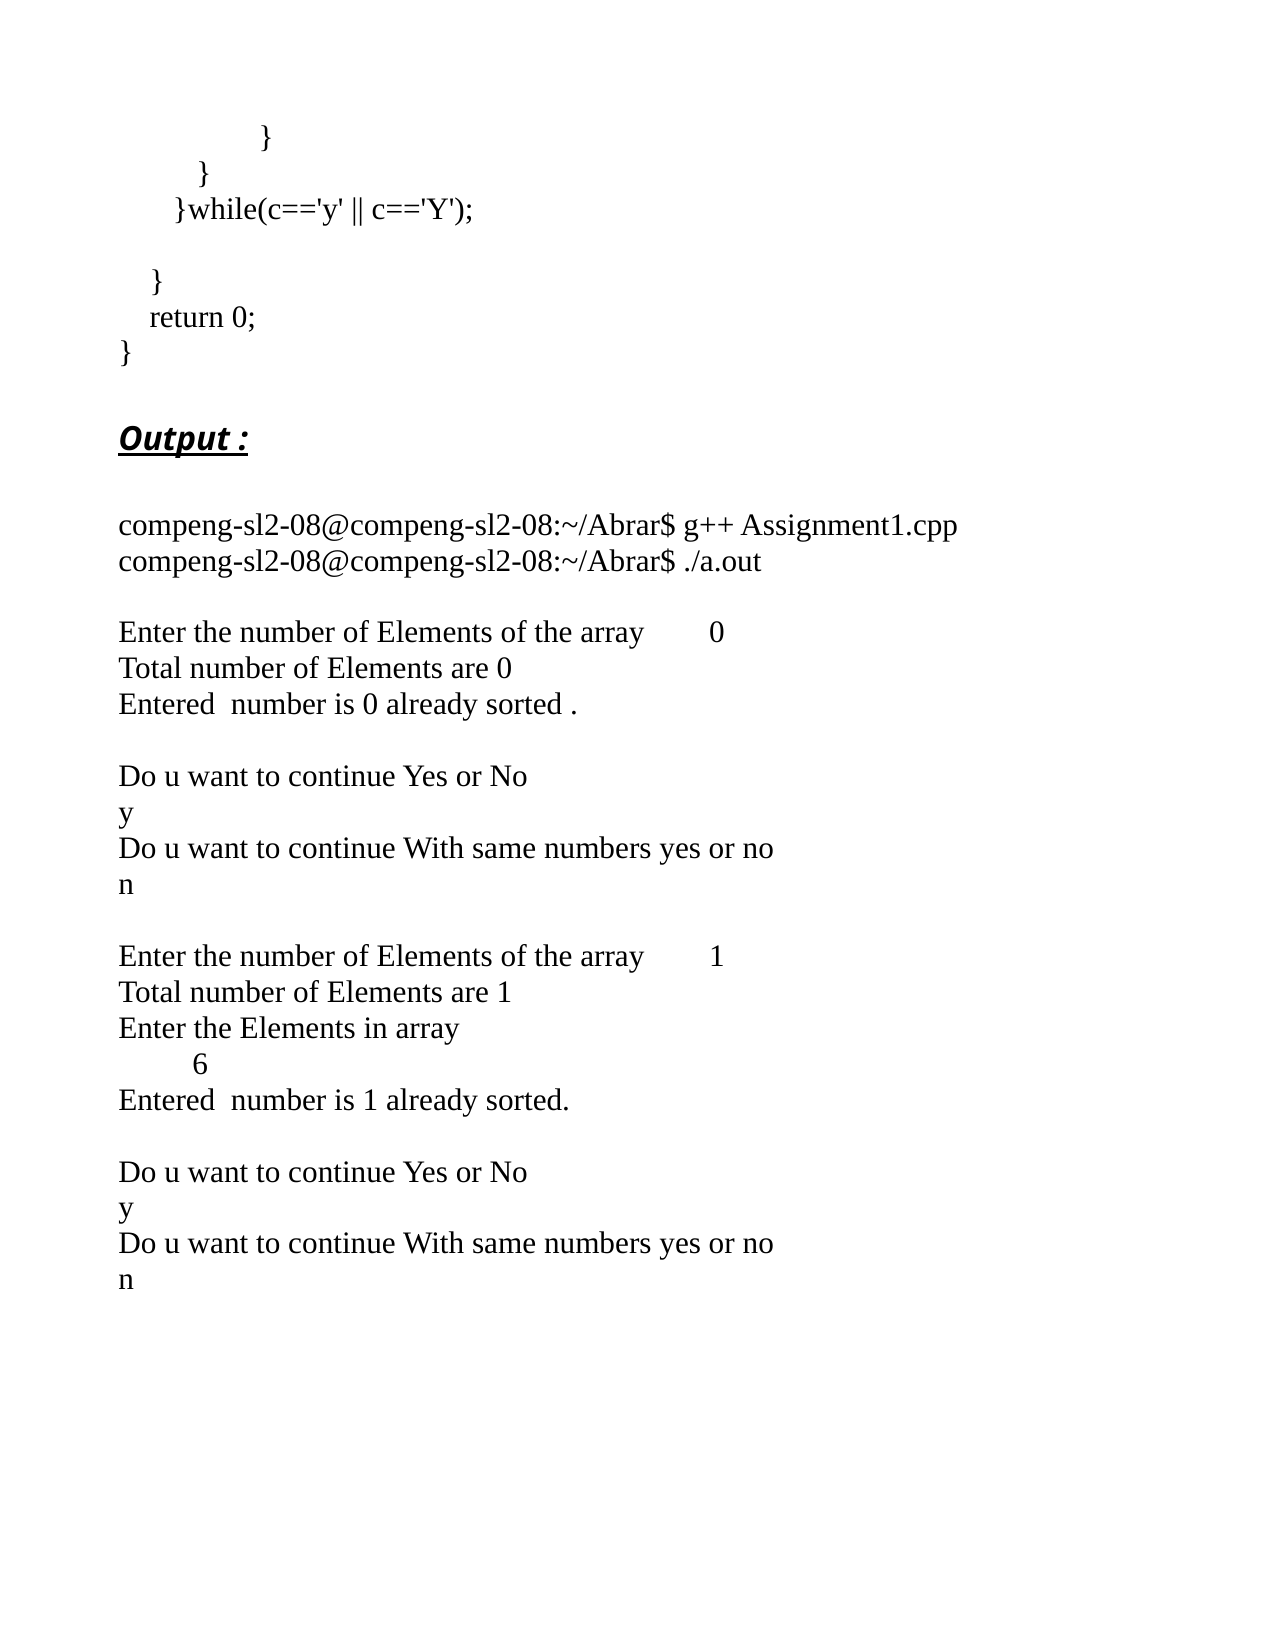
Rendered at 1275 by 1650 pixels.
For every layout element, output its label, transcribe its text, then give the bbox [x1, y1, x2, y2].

text Total number of Elements are 1 [118, 973, 1157, 1009]
text } [118, 334, 1157, 370]
text Do u want to continue Yes or No [118, 1153, 1157, 1189]
text Do u want to continue With same numbers yes or no [118, 1225, 1157, 1261]
text Total number of Elements are 0 [118, 650, 1157, 686]
text } [118, 154, 1157, 190]
text y [118, 793, 1157, 829]
text Do u want to continue With same numbers yes or no [118, 829, 1157, 865]
text return 0; [118, 298, 1157, 334]
text n [118, 865, 1157, 901]
text compeng-sl2-08@compeng-sl2-08:~/Abrar$ ./a.out [118, 542, 1157, 578]
text y [118, 1189, 1157, 1225]
text Enter the number of Elements of the array 1 [118, 937, 1157, 973]
text n [118, 1261, 1157, 1297]
text Enter the Elements in array [118, 1009, 1157, 1045]
text Entered number is 1 already sorted. [118, 1081, 1157, 1117]
text Do u want to continue Yes or No [118, 757, 1157, 793]
text }while(c=='y' || c=='Y'); [118, 190, 1157, 226]
text Entered number is 0 already sorted . [118, 686, 1157, 722]
text } [118, 118, 1157, 154]
text 6 [118, 1045, 1157, 1081]
text } [118, 262, 1157, 298]
text Output : [118, 415, 1157, 461]
text compeng-sl2-08@compeng-sl2-08:~/Abrar$ g++ Assignment1.cpp [118, 506, 1157, 542]
text Enter the number of Elements of the array 0 [118, 614, 1157, 650]
